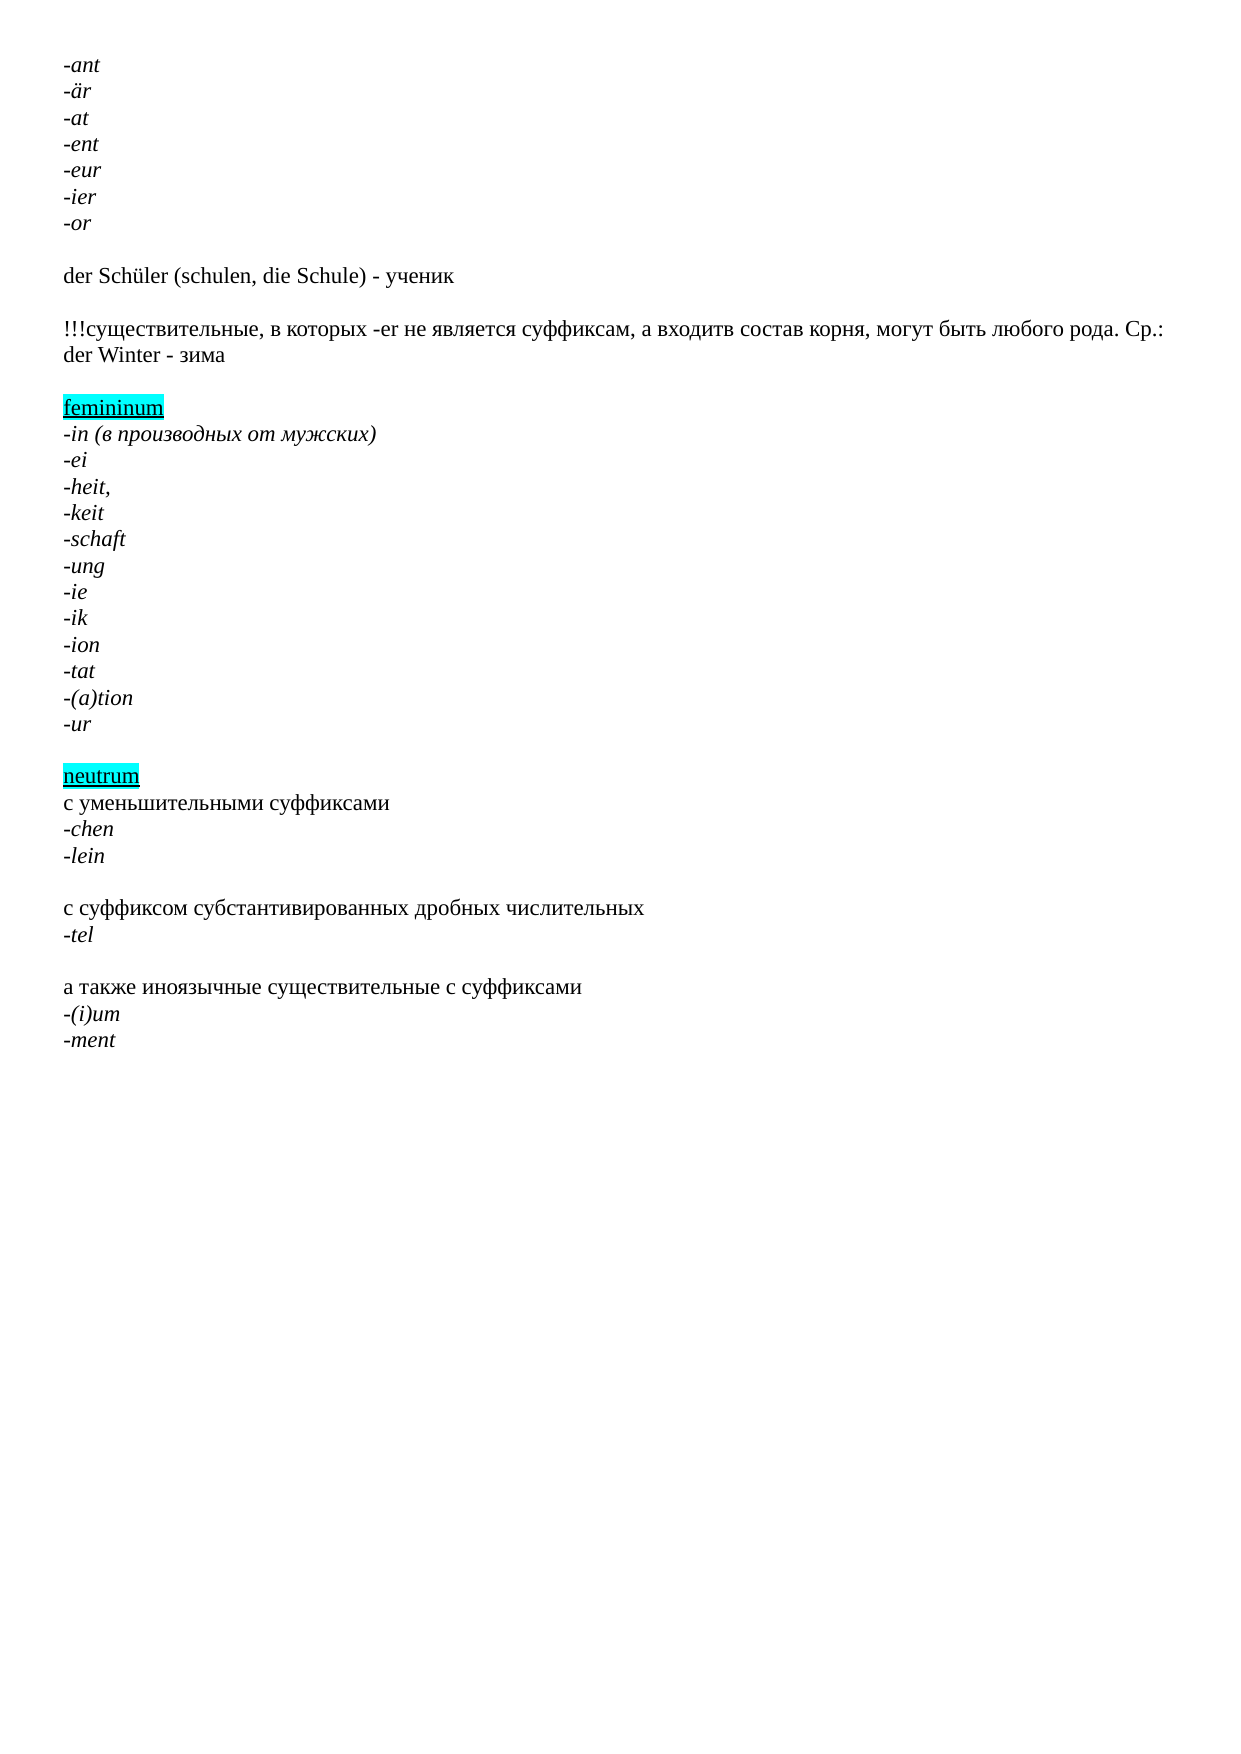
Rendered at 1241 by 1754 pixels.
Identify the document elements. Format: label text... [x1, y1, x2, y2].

text -lein [63, 842, 1177, 868]
text -chen [63, 815, 1177, 842]
text -ion [63, 631, 1177, 657]
text -är [63, 77, 1177, 104]
text neutrum [63, 763, 1177, 789]
text -(i)um [63, 1000, 1177, 1026]
text -ier [63, 183, 1177, 209]
text !!!существительные, в которых -er не является суффиксам, а входитв состав корня, могут быть любого рода. Ср.: [63, 314, 1177, 341]
text -ment [63, 1026, 1177, 1052]
text -ung [63, 552, 1177, 578]
text -ie [63, 578, 1177, 604]
text -at [63, 104, 1177, 130]
text -ant [63, 51, 1177, 77]
text femininum [63, 394, 1177, 420]
text с уменьшительными суффиксами [63, 789, 1177, 815]
text -eur [63, 156, 1177, 183]
text der Schüler (schulen, die Schule) - ученик [63, 262, 1177, 288]
text -schaft [63, 525, 1177, 552]
text -tel [63, 921, 1177, 947]
text -ei [63, 446, 1177, 473]
text -ent [63, 130, 1177, 156]
text а также иноязычные существительные с суффиксами [63, 973, 1177, 1000]
text с суффиксом субстантивированных дробных числительных [63, 894, 1177, 921]
text -(a)tion [63, 683, 1177, 710]
text -in (в производных от мужских) [63, 420, 1177, 446]
text -tat [63, 657, 1177, 683]
text -ik [63, 604, 1177, 631]
text -ur [63, 710, 1177, 736]
text -or [63, 209, 1177, 236]
text der Winter - зима [63, 341, 1177, 367]
text -keit [63, 499, 1177, 525]
text -heit, [63, 473, 1177, 499]
